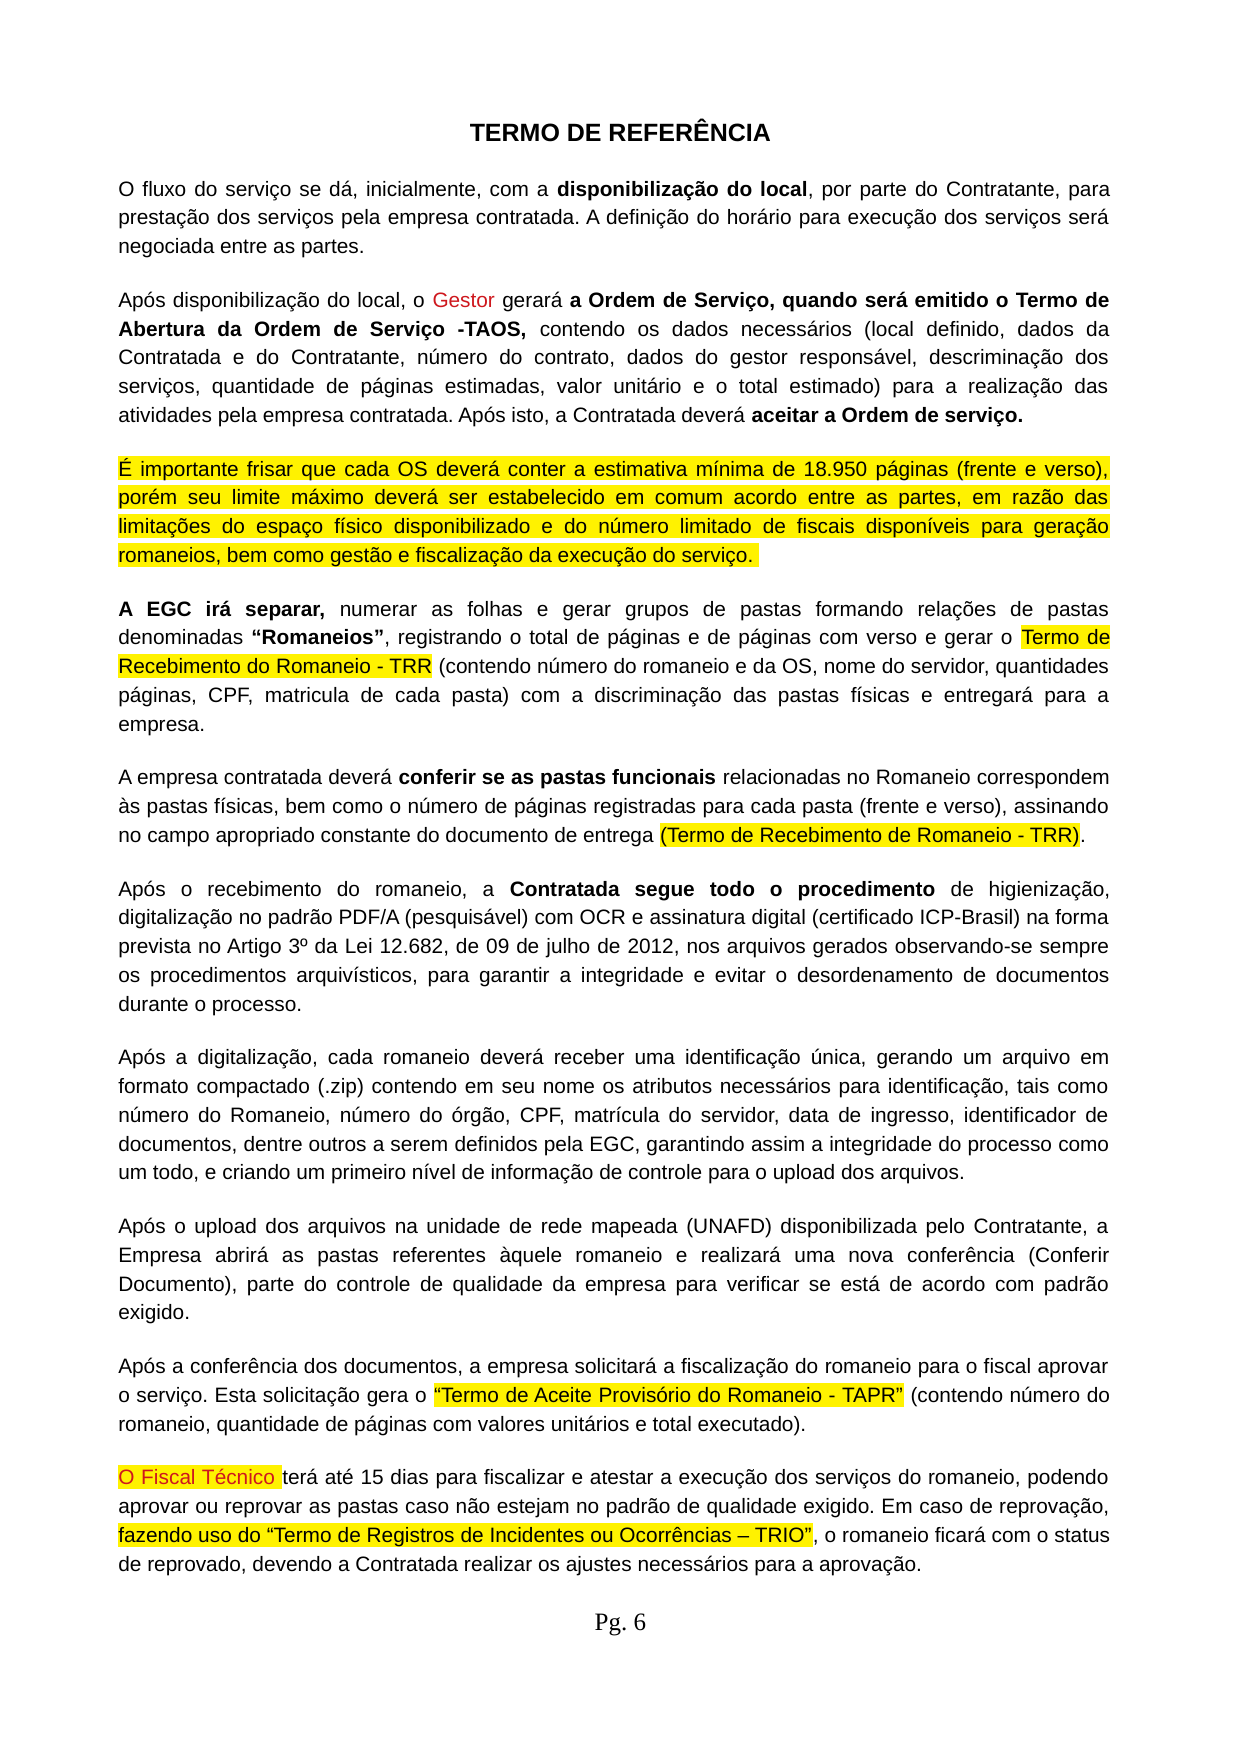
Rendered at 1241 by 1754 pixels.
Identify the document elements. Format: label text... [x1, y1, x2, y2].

text A empresa contratada deverá conferir se as pastas funcionais relacionadas no Romaneio correspondem às pastas físicas, bem como o número de páginas registradas para cada pasta (frente e verso), assinando no campo apropriado constante do documento de entrega (Termo de Recebimento de Romaneio - TRR). [118, 765, 1110, 847]
text Após a digitalização, cada romaneio deverá receber uma identificação única, gerando um arquivo em formato compactado (.zip) contendo em seu nome os atributos necessários para identificação, tais como número do Romaneio, número do órgão, CPF, matrícula do servidor, data de ingresso, identificador de documentos, dentre outros a serem definidos pela EGC, garantindo assim a integridade do processo como um todo, e criando um primeiro nível de informação de controle para o upload dos arquivos. [118, 1045, 1110, 1184]
text Após o recebimento do romaneio, a Contratada segue todo o procedimento de higienização, digitalização no padrão PDF/A (pesquisável) com OCR e assinatura digital (certificado ICP-Brasil) na forma prevista no Artigo 3º da Lei 12.682, de 09 de julho de 2012, nos arquivos gerados observando-se sempre os procedimentos arquivísticos, para garantir a integridade e evitar o desordenamento de documentos durante o processo. [118, 876, 1110, 1015]
text O fluxo do serviço se dá, inicialmente, com a disponibilização do local, por parte do Contratante, para prestação dos serviços pela empresa contratada. A definição do horário para execução dos serviços será negociada entre as partes. [118, 176, 1110, 258]
text Após disponibilização do local, o Gestor gerará a Ordem de Serviço, quando será emitido o Termo de Abertura da Ordem de Serviço -TAOS, contendo os dados necessários (local definido, dados da Contratada e do Contratante, número do contrato, dados do gestor responsável, descriminação dos serviços, quantidade de páginas estimadas, valor unitário e o total estimado) para a realização das atividades pela empresa contratada. Após isto, a Contratada deverá aceitar a Ordem de serviço. [118, 288, 1110, 427]
text O Fiscal Técnico terá até 15 dias para fiscalizar e atestar a execução dos serviços do romaneio, podendo aprovar ou reprovar as pastas caso não estejam no padrão de qualidade exigido. Em caso de reprovação, fazendo uso do “Termo de Registros de Incidentes ou Ocorrências – TRIO”, o romaneio ficará com o status de reprovado, devendo a Contratada realizar os ajustes necessários para a aprovação. [118, 1465, 1110, 1575]
text É importante frisar que cada OS deverá conter a estimativa mínima de 18.950 páginas (frente e verso), porém seu limite máximo deverá ser estabelecido em comum acordo entre as partes, em razão das limitações do espaço físico disponibilizado e do número limitado de fiscais disponíveis para geração romaneios, bem como gestão e fiscalização da execução do serviço. [118, 456, 1110, 567]
text A EGC irá separar, numerar as folhas e gerar grupos de pastas formando relações de pastas denominadas “Romaneios”, registrando o total de páginas e de páginas com verso e gerar o Termo de Recebimento do Romaneio - TRR (contendo número do romaneio e da OS, nome do servidor, quantidades páginas, CPF, matricula de cada pasta) com a discriminação das pastas físicas e entregará para a empresa. [118, 596, 1110, 735]
text Após o upload dos arquivos na unidade de rede mapeada (UNAFD) disponibilizada pelo Contratante, a Empresa abrirá as pastas referentes àquele romaneio e realizará uma nova conferência (Conferir Documento), parte do controle de qualidade da empresa para verificar se está de acordo com padrão exigido. [118, 1214, 1110, 1324]
text Após a conferência dos documentos, a empresa solicitará a fiscalização do romaneio para o fiscal aprovar o serviço. Esta solicitação gera o “Termo de Aceite Provisório do Romaneio - TAPR” (contendo número do romaneio, quantidade de páginas com valores unitários e total executado). [118, 1354, 1110, 1435]
